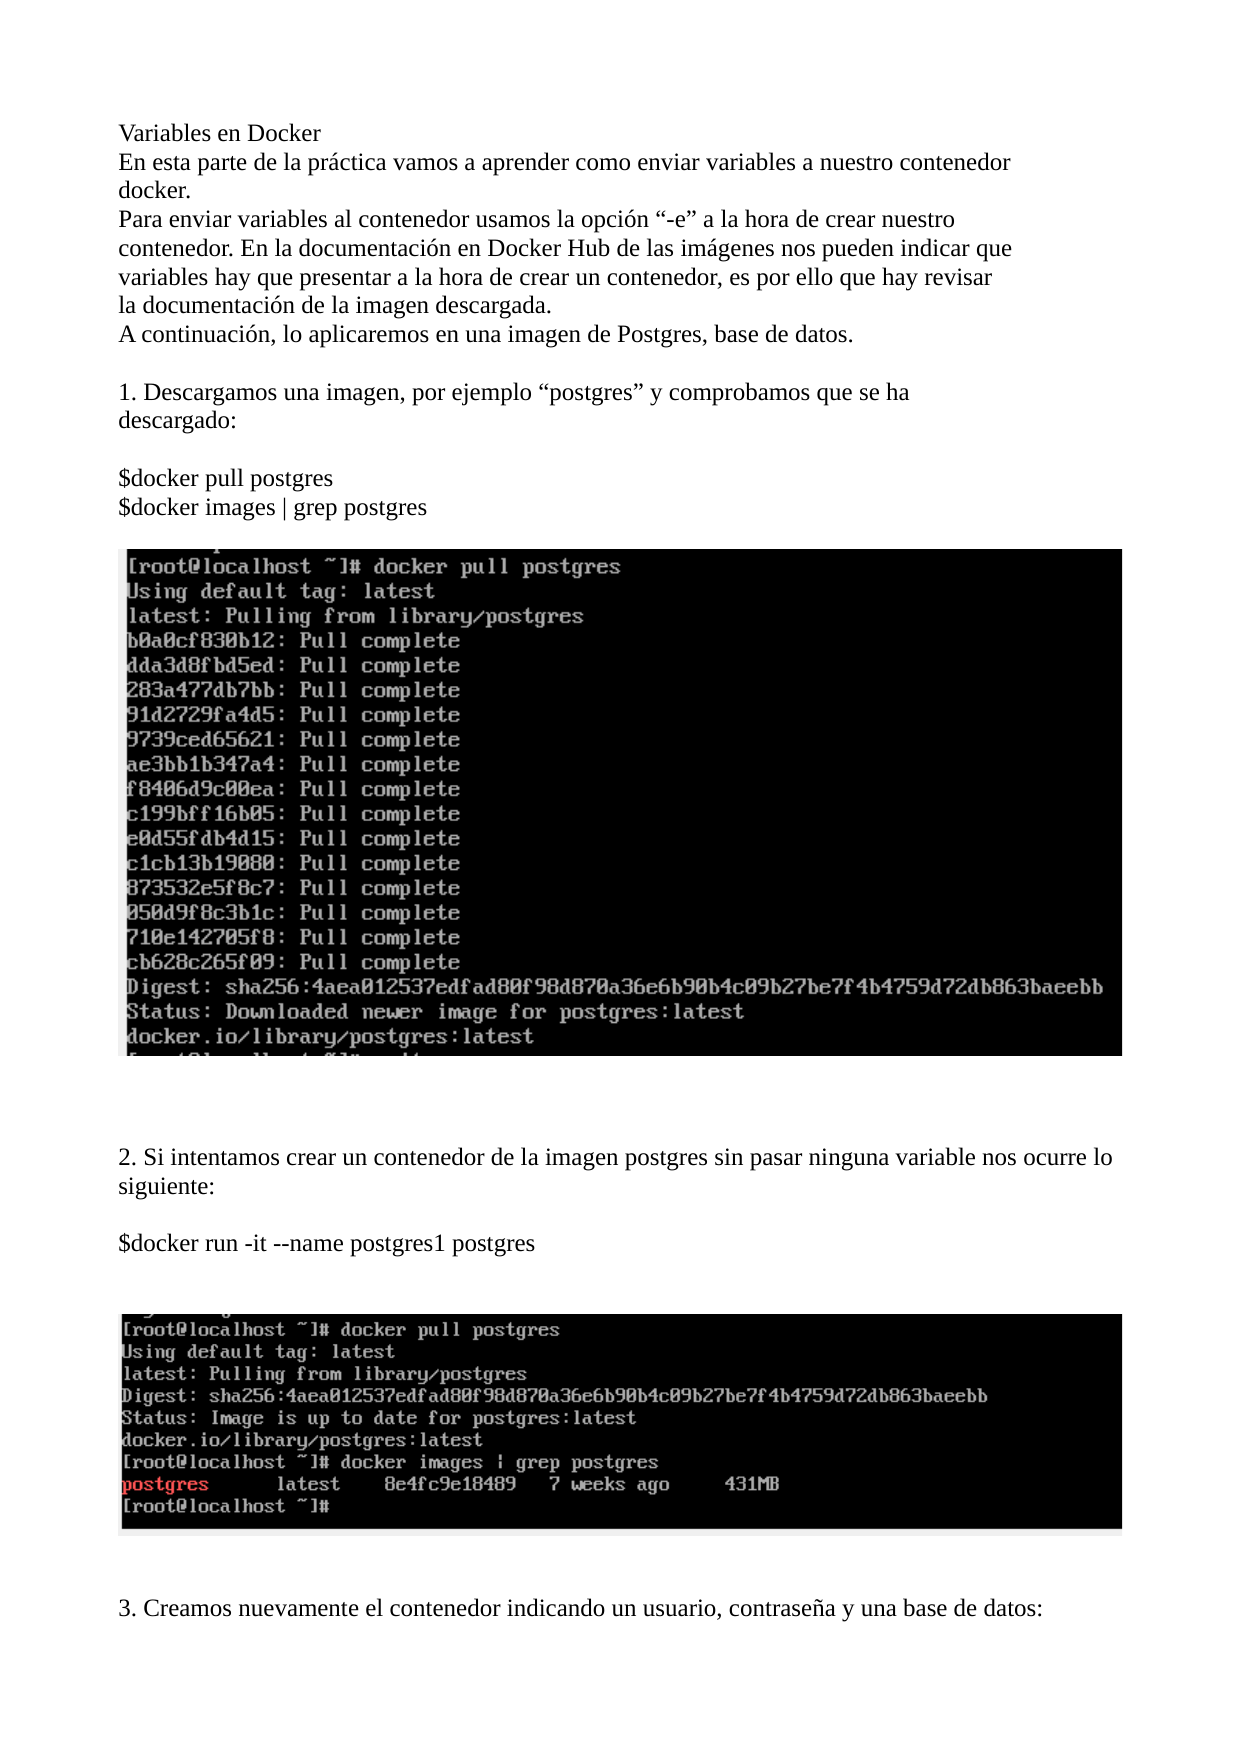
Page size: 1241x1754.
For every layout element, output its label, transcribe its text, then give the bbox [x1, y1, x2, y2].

text 3. Creamos nuevamente el contenedor indicando un usuario, contraseña y una base de datos: [118, 1593, 1122, 1621]
text $docker run -it --name postgres1 postgres [118, 1228, 1122, 1257]
text $docker images | grep postgres [118, 492, 1122, 521]
text contenedor. En la documentación en Docker Hub de las imágenes nos pueden indicar que [118, 233, 1122, 262]
text 2. Si intentamos crear un contenedor de la imagen postgres sin pasar ninguna variable nos ocurre lo siguiente: [118, 1142, 1122, 1200]
text variables hay que presentar a la hora de crear un contenedor, es por ello que hay revisar [118, 262, 1122, 291]
text A continuación, lo aplicaremos en una imagen de Postgres, base de datos. [118, 319, 1122, 348]
picture [118, 549, 1123, 1056]
text En esta parte de la práctica vamos a aprender como enviar variables a nuestro contenedor [118, 147, 1122, 176]
picture [118, 1314, 1123, 1536]
text docker. [118, 176, 1122, 204]
text 1. Descargamos una imagen, por ejemplo “postgres” y comprobamos que se ha [118, 377, 1122, 406]
text $docker pull postgres [118, 463, 1122, 492]
text Para enviar variables al contenedor usamos la opción “-e” a la hora de crear nuestro [118, 204, 1122, 233]
text Variables en Docker [118, 118, 1122, 147]
text descargado: [118, 406, 1122, 434]
text la documentación de la imagen descargada. [118, 291, 1122, 319]
